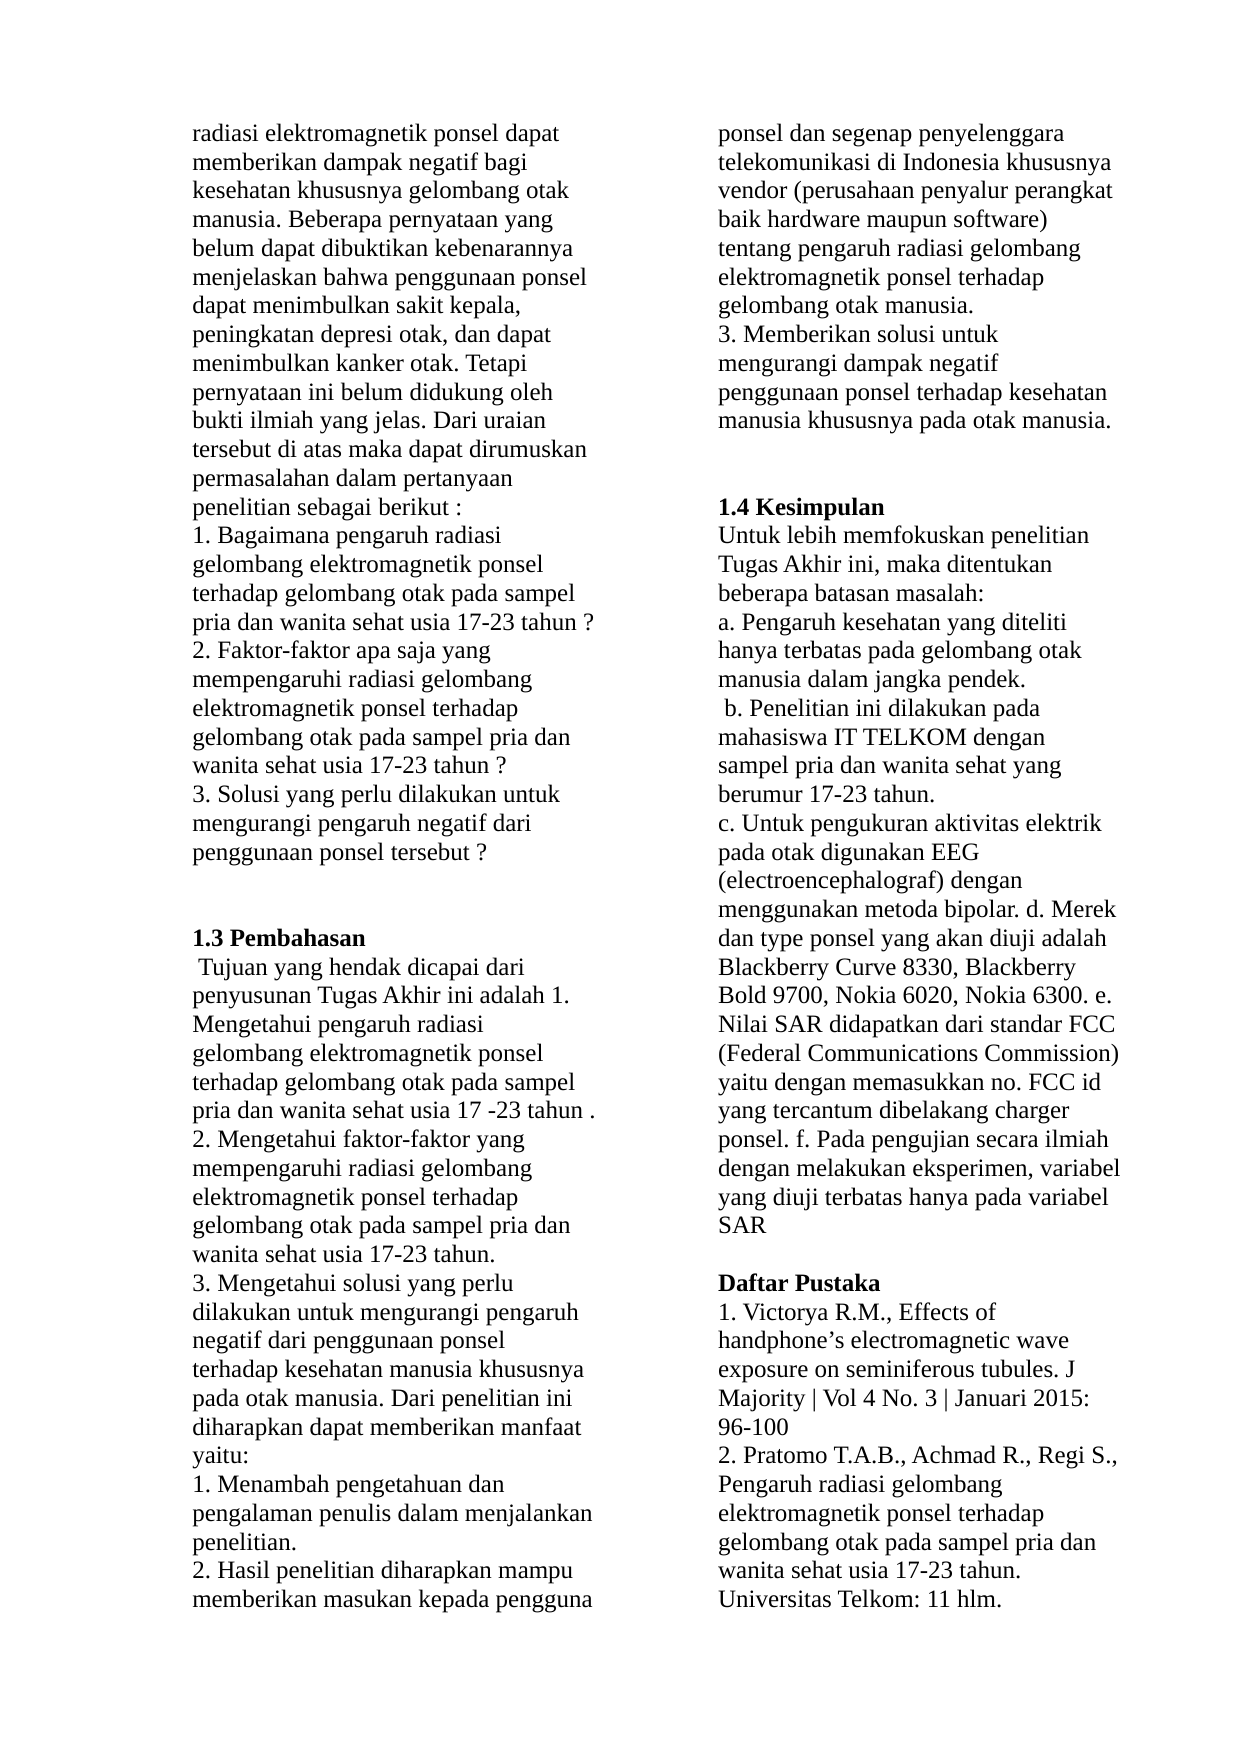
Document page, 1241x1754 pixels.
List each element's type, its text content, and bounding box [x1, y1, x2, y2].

text Tujuan yang hendak dicapai dari penyusunan Tugas Akhir ini adalah 1. Mengetahui pengaruh radiasi gelombang elektromagnetik ponsel terhadap gelombang otak pada sampel pria dan wanita sehat usia 17 -23 tahun . 2. Mengetahui faktor-faktor yang mempengaruhi radiasi gelombang elektromagnetik ponsel terhadap gelombang otak pada sampel pria dan wanita sehat usia 17-23 tahun. [192, 952, 596, 1268]
text ponsel dan segenap penyelenggara telekomunikasi di Indonesia khususnya vendor (perusahaan penyalur perangkat baik hardware maupun software) tentang pengaruh radiasi gelombang elektromagnetik ponsel terhadap gelombang otak manusia. [718, 118, 1122, 319]
text 1. Bagaimana pengaruh radiasi gelombang elektromagnetik ponsel terhadap gelombang otak pada sampel pria dan wanita sehat usia 17-23 tahun ? 2. Faktor-faktor apa saja yang mempengaruhi radiasi gelombang elektromagnetik ponsel terhadap gelombang otak pada sampel pria dan wanita sehat usia 17-23 tahun ? [192, 521, 596, 779]
text Untuk lebih memfokuskan penelitian Tugas Akhir ini, maka ditentukan beberapa batasan masalah: [718, 521, 1122, 607]
text 3. Memberikan solusi untuk mengurangi dampak negatif penggunaan ponsel terhadap kesehatan manusia khususnya pada otak manusia. [718, 319, 1122, 434]
text 1.4 Kesimpulan [718, 492, 1122, 521]
text 2. Hasil penelitian diharapkan mampu memberikan masukan kepada pengguna [192, 1556, 596, 1613]
text b. Penelitian ini dilakukan pada mahasiswa IT TELKOM dengan sampel pria dan wanita sehat yang berumur 17-23 tahun. [718, 693, 1122, 808]
text 1. Menambah pengetahuan dan pengalaman penulis dalam menjalankan penelitian. [192, 1469, 596, 1556]
text radiasi elektromagnetik ponsel dapat memberikan dampak negatif bagi kesehatan khususnya gelombang otak manusia. Beberapa pernyataan yang belum dapat dibuktikan kebenarannya menjelaskan bahwa penggunaan ponsel dapat menimbulkan sakit kepala, peningkatan depresi otak, dan dapat menimbulkan kanker otak. Tetapi pernyataan ini belum didukung oleh bukti ilmiah yang jelas. Dari uraian tersebut di atas maka dapat dirumuskan permasalahan dalam pertanyaan penelitian sebagai berikut : [192, 118, 596, 521]
text a. Pengaruh kesehatan yang diteliti hanya terbatas pada gelombang otak manusia dalam jangka pendek. [718, 607, 1122, 693]
text 1. Victorya R.M., Effects of handphone’s electromagnetic wave exposure on seminiferous tubules. J Majority | Vol 4 No. 3 | Januari 2015: 96-100 [718, 1297, 1122, 1441]
text 3. Mengetahui solusi yang perlu dilakukan untuk mengurangi pengaruh negatif dari penggunaan ponsel terhadap kesehatan manusia khususnya pada otak manusia. Dari penelitian ini diharapkan dapat memberikan manfaat yaitu: [192, 1268, 596, 1469]
text Daftar Pustaka [718, 1268, 1122, 1297]
text 2. Pratomo T.A.B., Achmad R., Regi S., Pengaruh radiasi gelombang elektromagnetik ponsel terhadap gelombang otak pada sampel pria dan wanita sehat usia 17-23 tahun. Universitas Telkom: 11 hlm. [718, 1441, 1122, 1613]
text 3. Solusi yang perlu dilakukan untuk mengurangi pengaruh negatif dari penggunaan ponsel tersebut ? 1.3 Pembahasan [192, 779, 596, 952]
text c. Untuk pengukuran aktivitas elektrik pada otak digunakan EEG (electroencephalograf) dengan menggunakan metoda bipolar. d. Merek dan type ponsel yang akan diuji adalah Blackberry Curve 8330, Blackberry Bold 9700, Nokia 6020, Nokia 6300. e. Nilai SAR didapatkan dari standar FCC (Federal Communications Commission) yaitu dengan memasukkan no. FCC id yang tercantum dibelakang charger ponsel. f. Pada pengujian secara ilmiah dengan melakukan eksperimen, variabel yang diuji terbatas hanya pada variabel SAR [718, 808, 1122, 1239]
